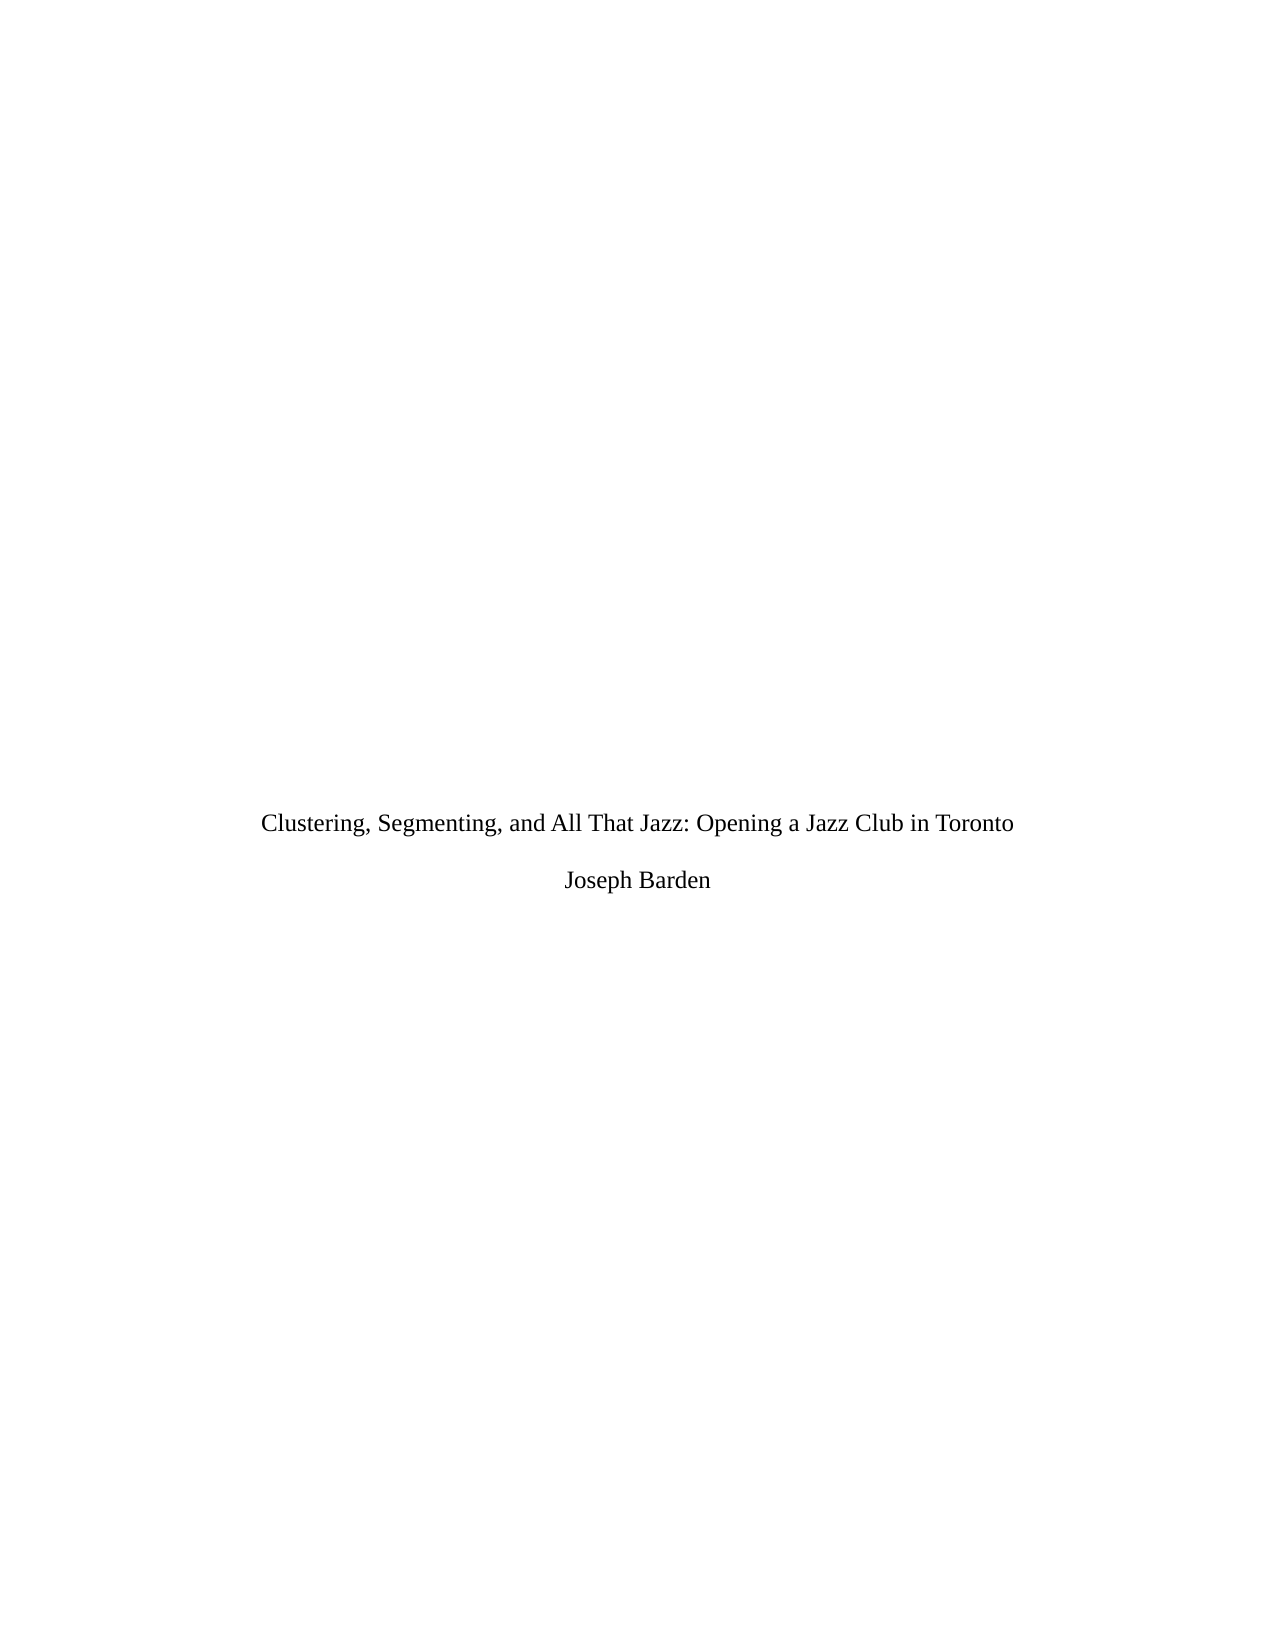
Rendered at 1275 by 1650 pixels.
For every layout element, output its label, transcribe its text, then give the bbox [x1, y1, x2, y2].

text Clustering, Segmenting, and All That Jazz: Opening a Jazz Club in Toronto [118, 808, 1157, 837]
text Joseph Barden [118, 866, 1157, 894]
